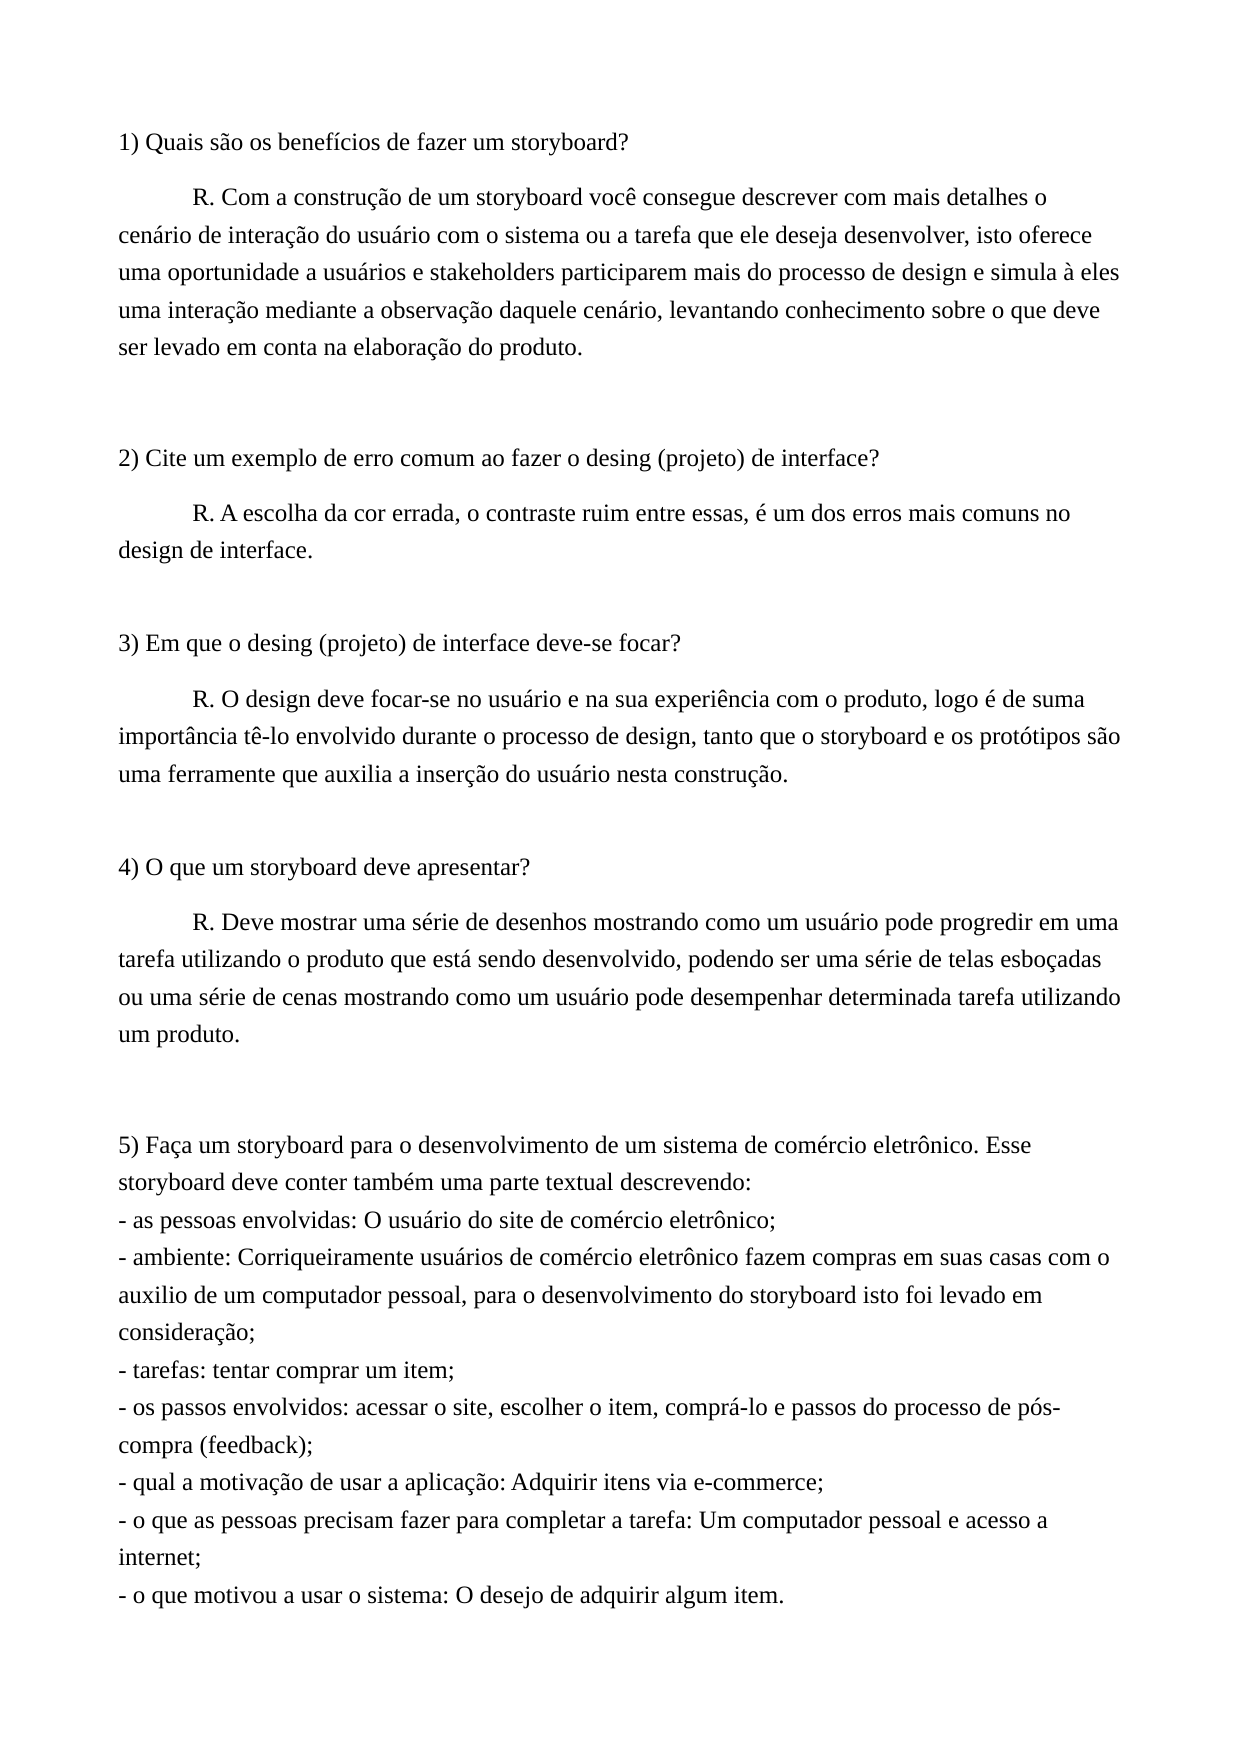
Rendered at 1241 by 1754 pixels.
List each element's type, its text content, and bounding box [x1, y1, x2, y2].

text R. Deve mostrar uma série de desenhos mostrando como um usuário pode progredir em uma tarefa utilizando o produto que está sendo desenvolvido, podendo ser uma série de telas esboçadas ou uma série de cenas mostrando como um usuário pode desempenhar determinada tarefa utilizando um produto. [118, 898, 1122, 1048]
text R. A escolha da cor errada, o contraste ruim entre essas, é um dos erros mais comuns no design de interface. [118, 489, 1122, 564]
text 2) Cite um exemplo de erro comum ao fazer o desing (projeto) de interface? [118, 434, 1122, 472]
text 5) Faça um storyboard para o desenvolvimento de um sistema de comércio eletrônico. Esse storyboard deve conter também uma parte textual descrevendo: - as pessoas envolvidas: O usuário do site de comércio eletrônico; - ambiente: Corriqueiramente usuários de comércio eletrônico fazem compras em suas casas com o auxilio de um computador pessoal, para o desenvolvimento do storyboard isto foi levado em consideração; - tarefas: tentar comprar um item; - os passos envolvidos: acessar o site, escolher o item, comprá-lo e passos do processo de pós-compra (feedback); - qual a motivação de usar a aplicação: Adquirir itens via e-commerce; - o que as pessoas precisam fazer para completar a tarefa: Um computador pessoal e acesso a internet; - o que motivou a usar o sistema: O desejo de adquirir algum item. [118, 1121, 1122, 1609]
text R. Com a construção de um storyboard você consegue descrever com mais detalhes o cenário de interação do usuário com o sistema ou a tarefa que ele deseja desenvolver, isto oferece uma oportunidade a usuários e stakeholders participarem mais do processo de design e simula à eles uma interação mediante a observação daquele cenário, levantando conhecimento sobre o que deve ser levado em conta na elaboração do produto. [118, 173, 1122, 361]
text 3) Em que o desing (projeto) de interface deve-se focar? [118, 582, 1122, 657]
text 4) O que um storyboard deve apresentar? [118, 805, 1122, 880]
text 1) Quais são os benefícios de fazer um storyboard? [118, 118, 1122, 156]
text R. O design deve focar-se no usuário e na sua experiência com o produto, logo é de suma importância tê-lo envolvido durante o processo de design, tanto que o storyboard e os protótipos são uma ferramente que auxilia a inserção do usuário nesta construção. [118, 675, 1122, 787]
